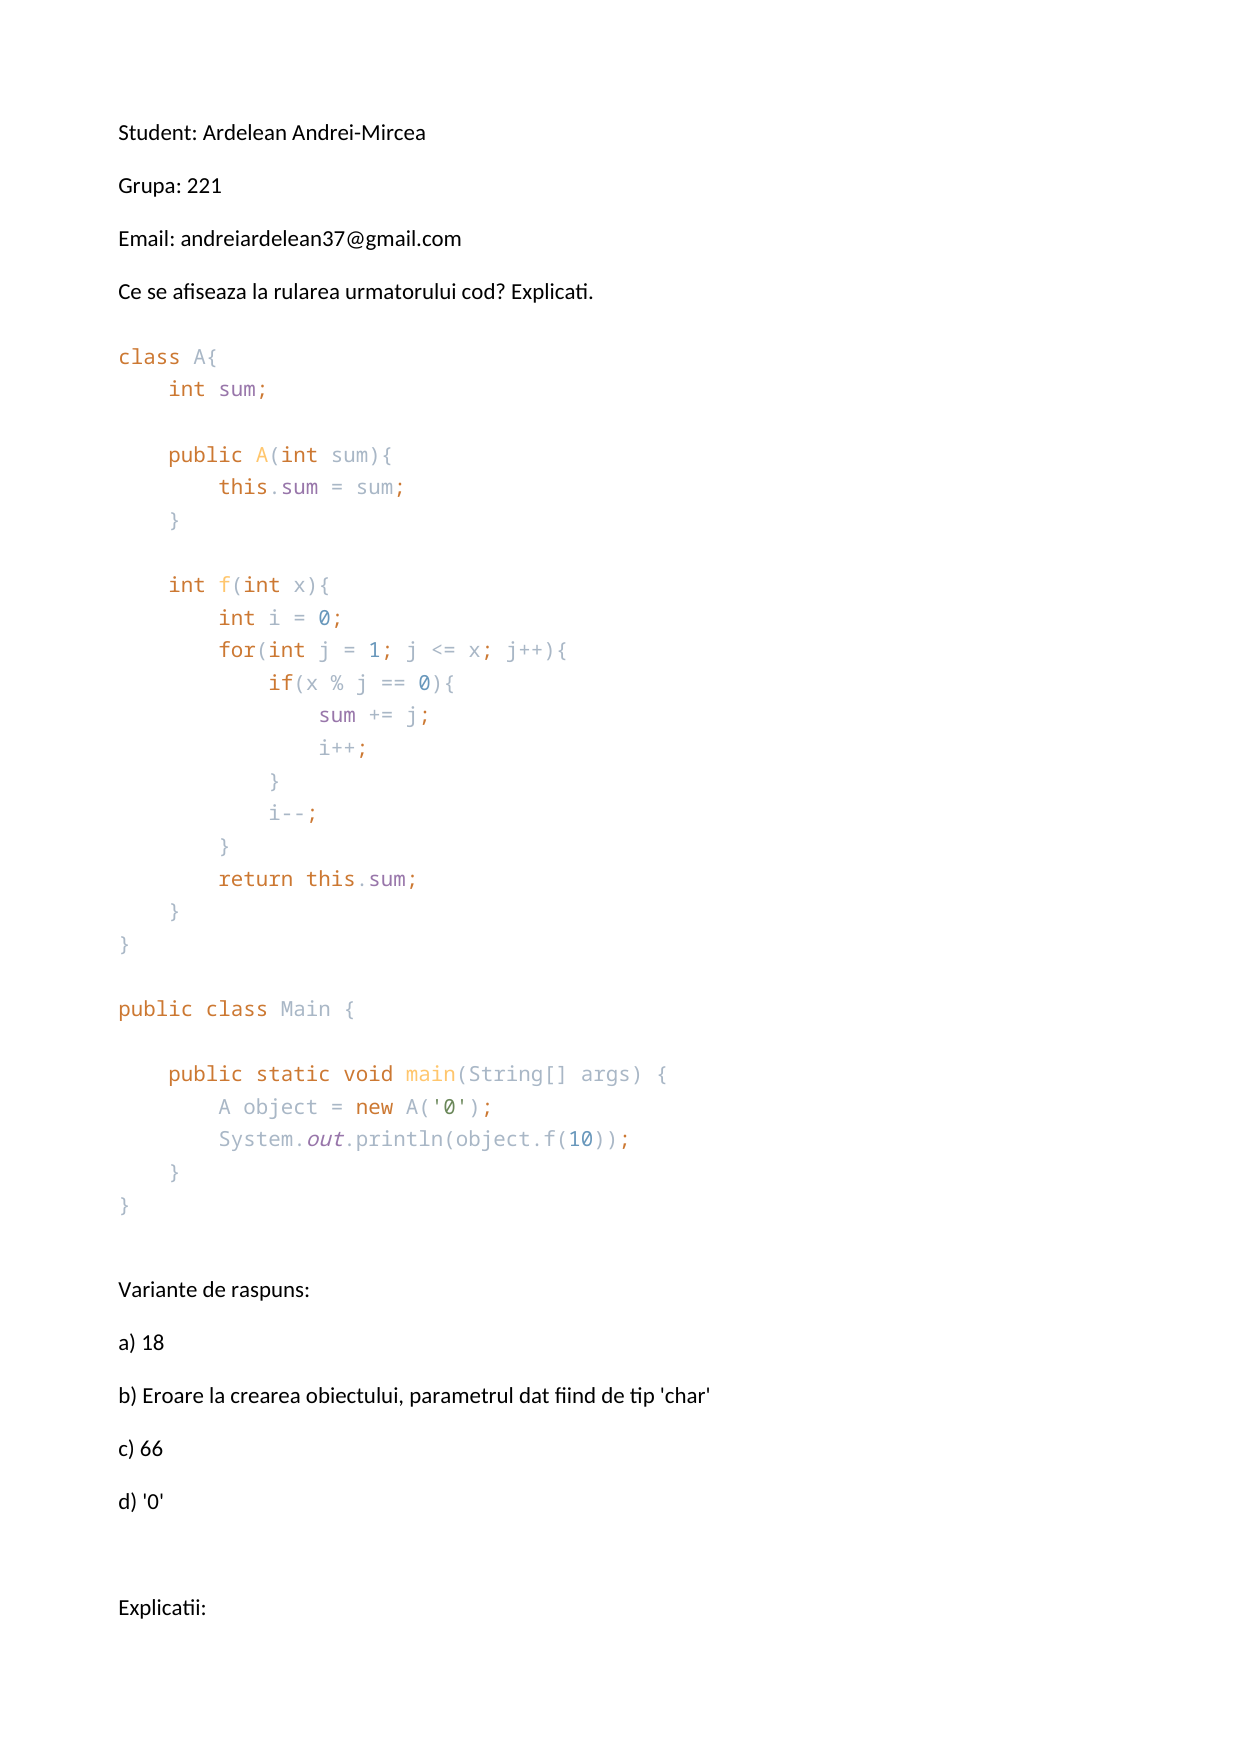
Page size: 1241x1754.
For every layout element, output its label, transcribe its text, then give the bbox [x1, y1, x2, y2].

text a) 18 [118, 1328, 1122, 1356]
text Grupa: 221 [118, 171, 1122, 199]
text Ce se afiseaza la rularea urmatorului cod? Explicati. class A{ int sum; public A(int sum){ this.sum = sum; } int f(int x){ int i = 0; for(int j = 1; j <= x; j++){ if(x % j == 0){ sum += j; i++; } i--; } return this.sum; } } public class Main { public static void main(String[] args) { A object = new A('0'); System.out.println(object.f(10)); } } [118, 277, 1122, 1250]
text Variante de raspuns: [118, 1275, 1122, 1303]
text Explicatii: [118, 1593, 1122, 1621]
text b) Eroare la crearea obiectului, parametrul dat fiind de tip 'char' [118, 1381, 1122, 1409]
text d) '0' [118, 1487, 1122, 1515]
text Email: andreiardelean37@gmail.com [118, 224, 1122, 252]
text c) 66 [118, 1434, 1122, 1462]
text Student: Ardelean Andrei-Mircea [118, 118, 1122, 146]
